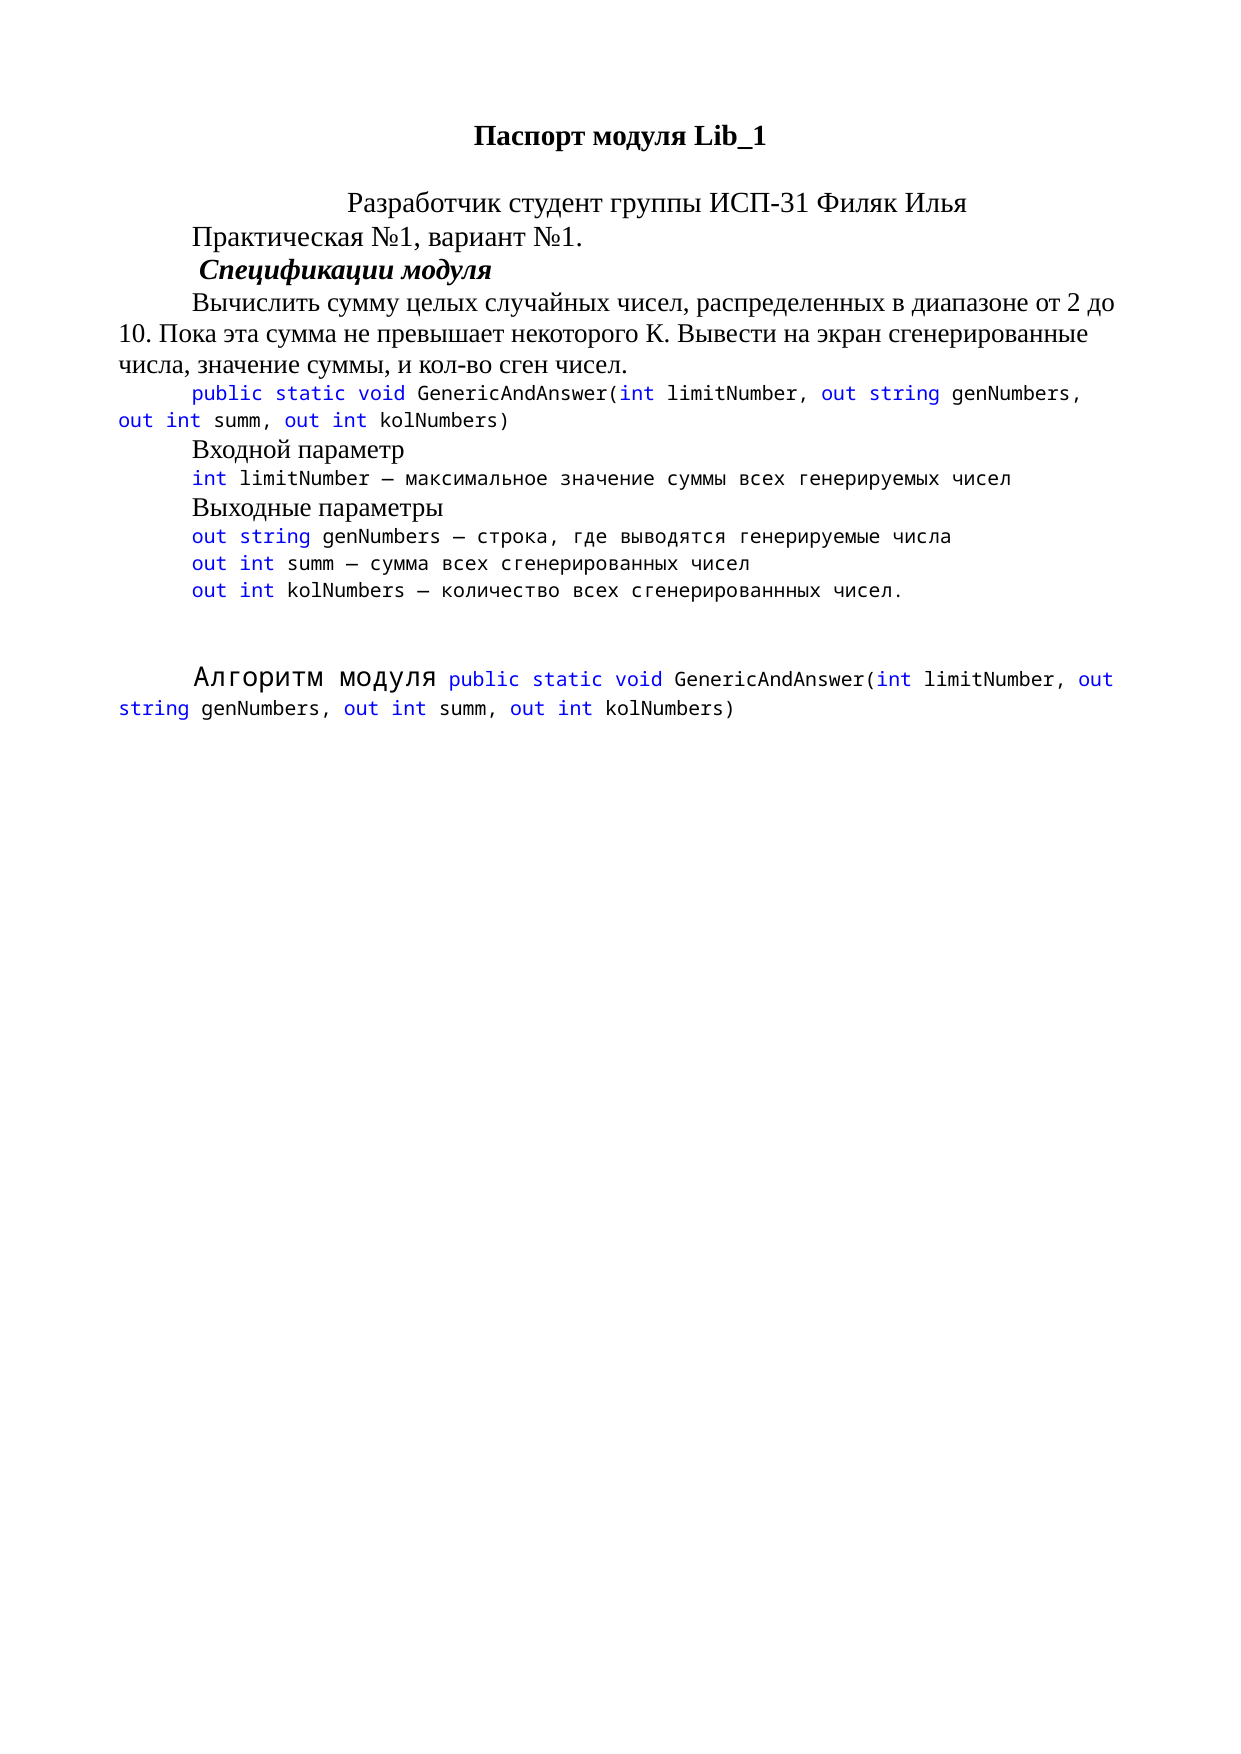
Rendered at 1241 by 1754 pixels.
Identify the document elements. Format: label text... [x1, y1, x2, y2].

text Разработчик студент группы ИСП-31 Филяк Илья [118, 185, 1122, 219]
text Входной параметр [118, 433, 1122, 464]
text Вычислить сумму целых случайных чисел, распределенных в диапазоне от 2 до 10. Пока эта сумма не превышает некоторого К. Вывести на экран сгенерированные числа, значение суммы, и кол-во сген чисел. [118, 286, 1122, 379]
text int limitNumber — максимальное значение суммы всех генерируемых чисел [118, 464, 1122, 491]
text Практическая №1, вариант №1. [118, 219, 1122, 252]
text public static void GenericAndAnswer(int limitNumber, out string genNumbers, out int summ, out int kolNumbers) [118, 379, 1122, 433]
text Алгоритм модуля public static void GenericAndAnswer(int limitNumber, out string genNumbers, out int summ, out int kolNumbers) [118, 657, 1122, 721]
text Спецификации модуля [118, 252, 1122, 286]
text Выходные параметры [118, 491, 1122, 522]
text out string genNumbers — строка, где выводятся генерируемые числа [118, 522, 1122, 549]
text Паспорт модуля Lib_1 [118, 118, 1122, 152]
text out int kolNumbers — количество всех сгенерированнных чисел. [118, 576, 1122, 603]
text out int summ — сумма всех сгенерированных чисел [118, 549, 1122, 576]
